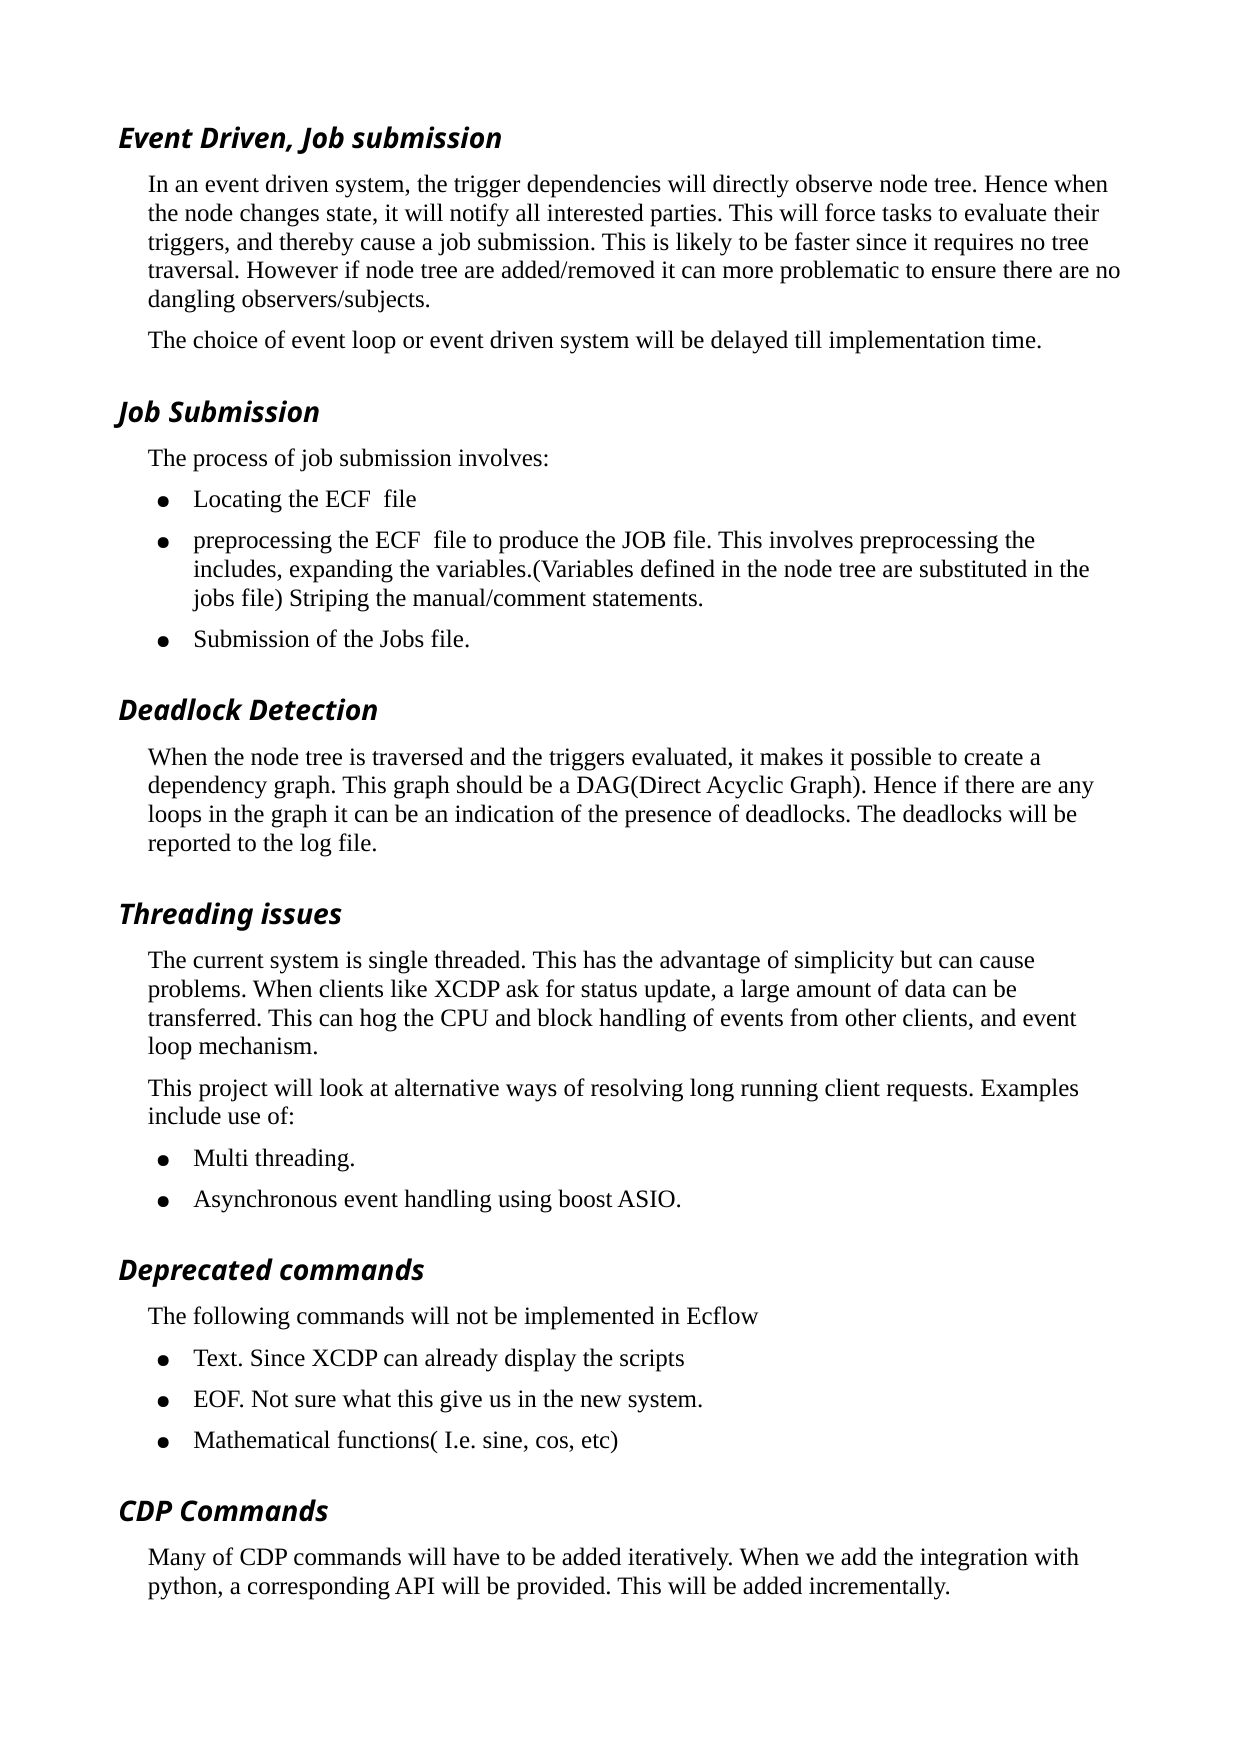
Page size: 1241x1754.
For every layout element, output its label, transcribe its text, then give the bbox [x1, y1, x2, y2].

list EOF. Not sure what this give us in the new system. [156, 1384, 1122, 1413]
text Many of CDP commands will have to be added iteratively. When we add the integration with python, a corresponding API will be provided. This will be added incrementally. [148, 1542, 1122, 1600]
list Submission of the Jobs file. [156, 624, 1122, 653]
text The current system is single threaded. This has the advantage of simplicity but can cause problems. When clients like XCDP ask for status update, a large amount of data can be transferred. This can hog the CPU and block handling of events from other clients, and event loop mechanism. [148, 945, 1122, 1060]
text The following commands will not be implemented in Ecflow [148, 1301, 1122, 1330]
list Mathematical functions( I.e. sine, cos, etc) [156, 1425, 1122, 1454]
list Multi threading. [156, 1143, 1122, 1171]
text When the node tree is traversed and the triggers evaluated, it makes it possible to create a dependency graph. This graph should be a DAG(Direct Acyclic Graph). Hence if there are any loops in the graph it can be an indication of the presence of deadlocks. The deadlocks will be reported to the log file. [148, 742, 1122, 857]
subtitle Threading issues [118, 894, 1122, 933]
subtitle CDP Commands [118, 1491, 1122, 1530]
subtitle Job Submission [118, 392, 1122, 430]
subtitle Deprecated commands [118, 1250, 1122, 1289]
list preprocessing the ECF file to produce the JOB file. This involves preprocessing the includes, expanding the variables.(Variables defined in the node tree are substituted in the jobs file) Striping the manual/comment statements. [156, 525, 1122, 612]
list Asynchronous event handling using boost ASIO. [156, 1184, 1122, 1213]
list Locating the ECF file [156, 484, 1122, 513]
subtitle Event Driven, Job submission [118, 118, 1122, 157]
subtitle Deadlock Detection [118, 690, 1122, 729]
text This project will look at alternative ways of resolving long running client requests. Examples include use of: [148, 1073, 1122, 1130]
text In an event driven system, the trigger dependencies will directly observe node tree. Hence when the node changes state, it will notify all interested parties. This will force tasks to evaluate their triggers, and thereby cause a job submission. This is likely to be faster since it requires no tree traversal. However if node tree are added/removed it can more problematic to ensure there are no dangling observers/subjects. [148, 169, 1122, 313]
text The process of job submission involves: [148, 443, 1122, 472]
list Text. Since XCDP can already display the scripts [156, 1343, 1122, 1371]
text The choice of event loop or event driven system will be delayed till implementation time. [148, 326, 1122, 354]
